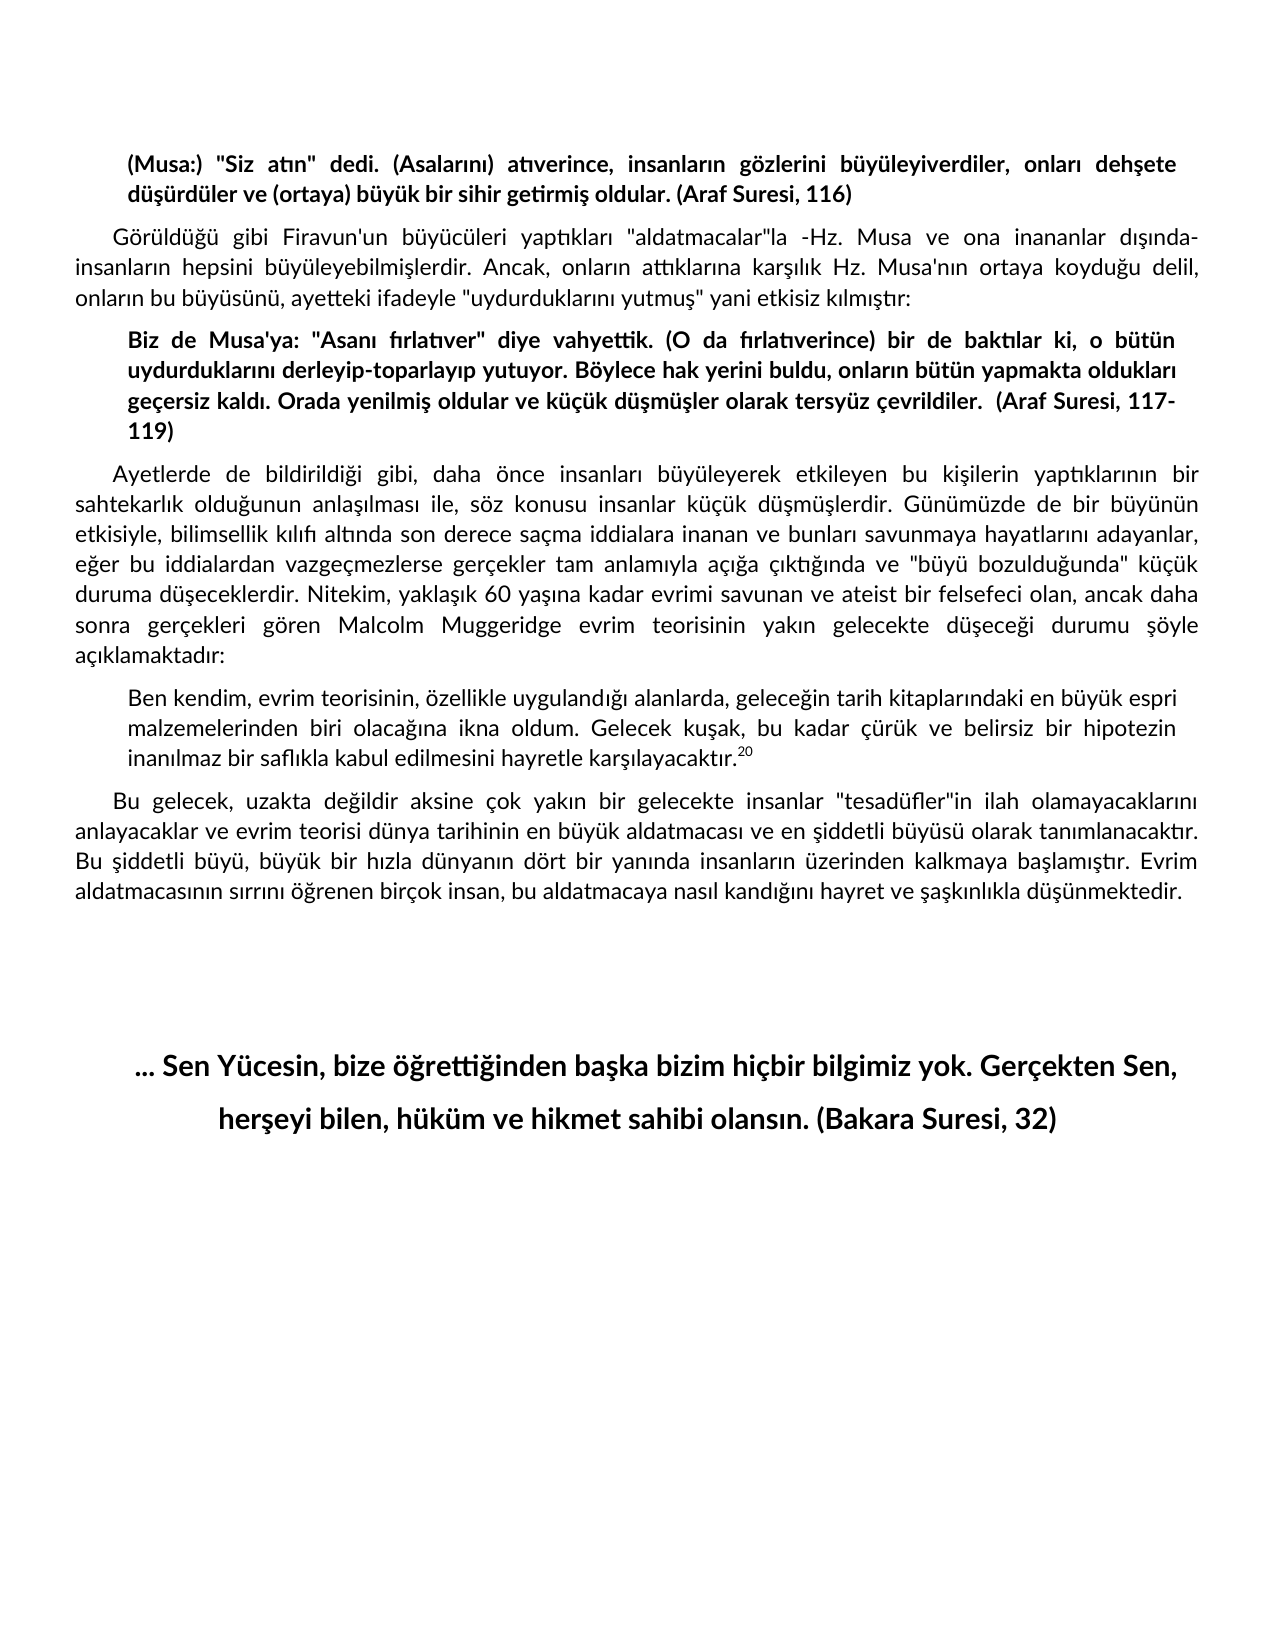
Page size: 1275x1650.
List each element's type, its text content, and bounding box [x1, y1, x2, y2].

text Biz de Musa'ya: "Asanı fırlatıver" diye vahyettik. (O da fırlatıverince) bir de baktılar ki, o bütün uydurduklarını derleyip-toparlayıp yutuyor. Böylece hak yerini buldu, onların bütün yapmakta oldukları geçersiz kaldı. Orada yenilmiş oldular ve küçük düşmüşler olarak tersyüz çevrildiler. (Araf Suresi, 117-119) [127, 326, 1177, 444]
text ... Sen Yücesin, bize öğrettiğinden başka bizim hiçbir bilgimiz yok. Gerçekten Sen, herşeyi bilen, hüküm ve hikmet sahibi olansın. (Bakara Suresi, 32) [75, 1048, 1200, 1135]
text Ben kendim, evrim teorisinin, özellikle uygulandığı alanlarda, geleceğin tarih kitaplarındaki en büyük espri malzemelerinden biri olacağına ikna oldum. Gelecek kuşak, bu kadar çürük ve belirsiz bir hipotezin inanılmaz bir saflıkla kabul edilmesini hayretle karşılayacaktır.20 [127, 683, 1177, 771]
text (Musa:) "Siz atın" dedi. (Asalarını) atıverince, insanların gözlerini büyüleyiverdiler, onları dehşete düşürdüler ve (ortaya) büyük bir sihir getirmiş oldular. (Araf Suresi, 116) [127, 150, 1177, 208]
text Bu gelecek, uzakta değildir aksine çok yakın bir gelecekte insanlar "tesadüfler"in ilah olamayacaklarını anlayacaklar ve evrim teorisi dünya tarihinin en büyük aldatmacası ve en şiddetli büyüsü olarak tanımlanacaktır. Bu şiddetli büyü, büyük bir hızla dünyanın dört bir yanında insanların üzerinden kalkmaya başlamıştır. Evrim aldatmacasının sırrını öğrenen birçok insan, bu aldatmacaya nasıl kandığını hayret ve şaşkınlıkla düşünmektedir. [75, 786, 1200, 904]
text Ayetlerde de bildirildiği gibi, daha önce insanları büyüleyerek etkileyen bu kişilerin yaptıklarının bir sahtekarlık olduğunun anlaşılması ile, söz konusu insanlar küçük düşmüşlerdir. Günümüzde de bir büyünün etkisiyle, bilimsellik kılıfı altında son derece saçma iddialara inanan ve bunları savunmaya hayatlarını adayanlar, eğer bu iddialardan vazgeçmezlerse gerçekler tam anlamıyla açığa çıktığında ve "büyü bozulduğunda" küçük duruma düşeceklerdir. Nitekim, yaklaşık 60 yaşına kadar evrimi savunan ve ateist bir felsefeci olan, ancak daha sonra gerçekleri gören Malcolm Muggeridge evrim teorisinin yakın gelecekte düşeceği durumu şöyle açıklamaktadır: [75, 459, 1200, 668]
text Görüldüğü gibi Firavun'un büyücüleri yaptıkları "aldatmacalar"la -Hz. Musa ve ona inananlar dışında- insanların hepsini büyüleyebilmişlerdir. Ancak, onların attıklarına karşılık Hz. Musa'nın ortaya koyduğu delil, onların bu büyüsünü, ayetteki ifadeyle "uydurduklarını yutmuş" yani etkisiz kılmıştır: [75, 223, 1200, 311]
